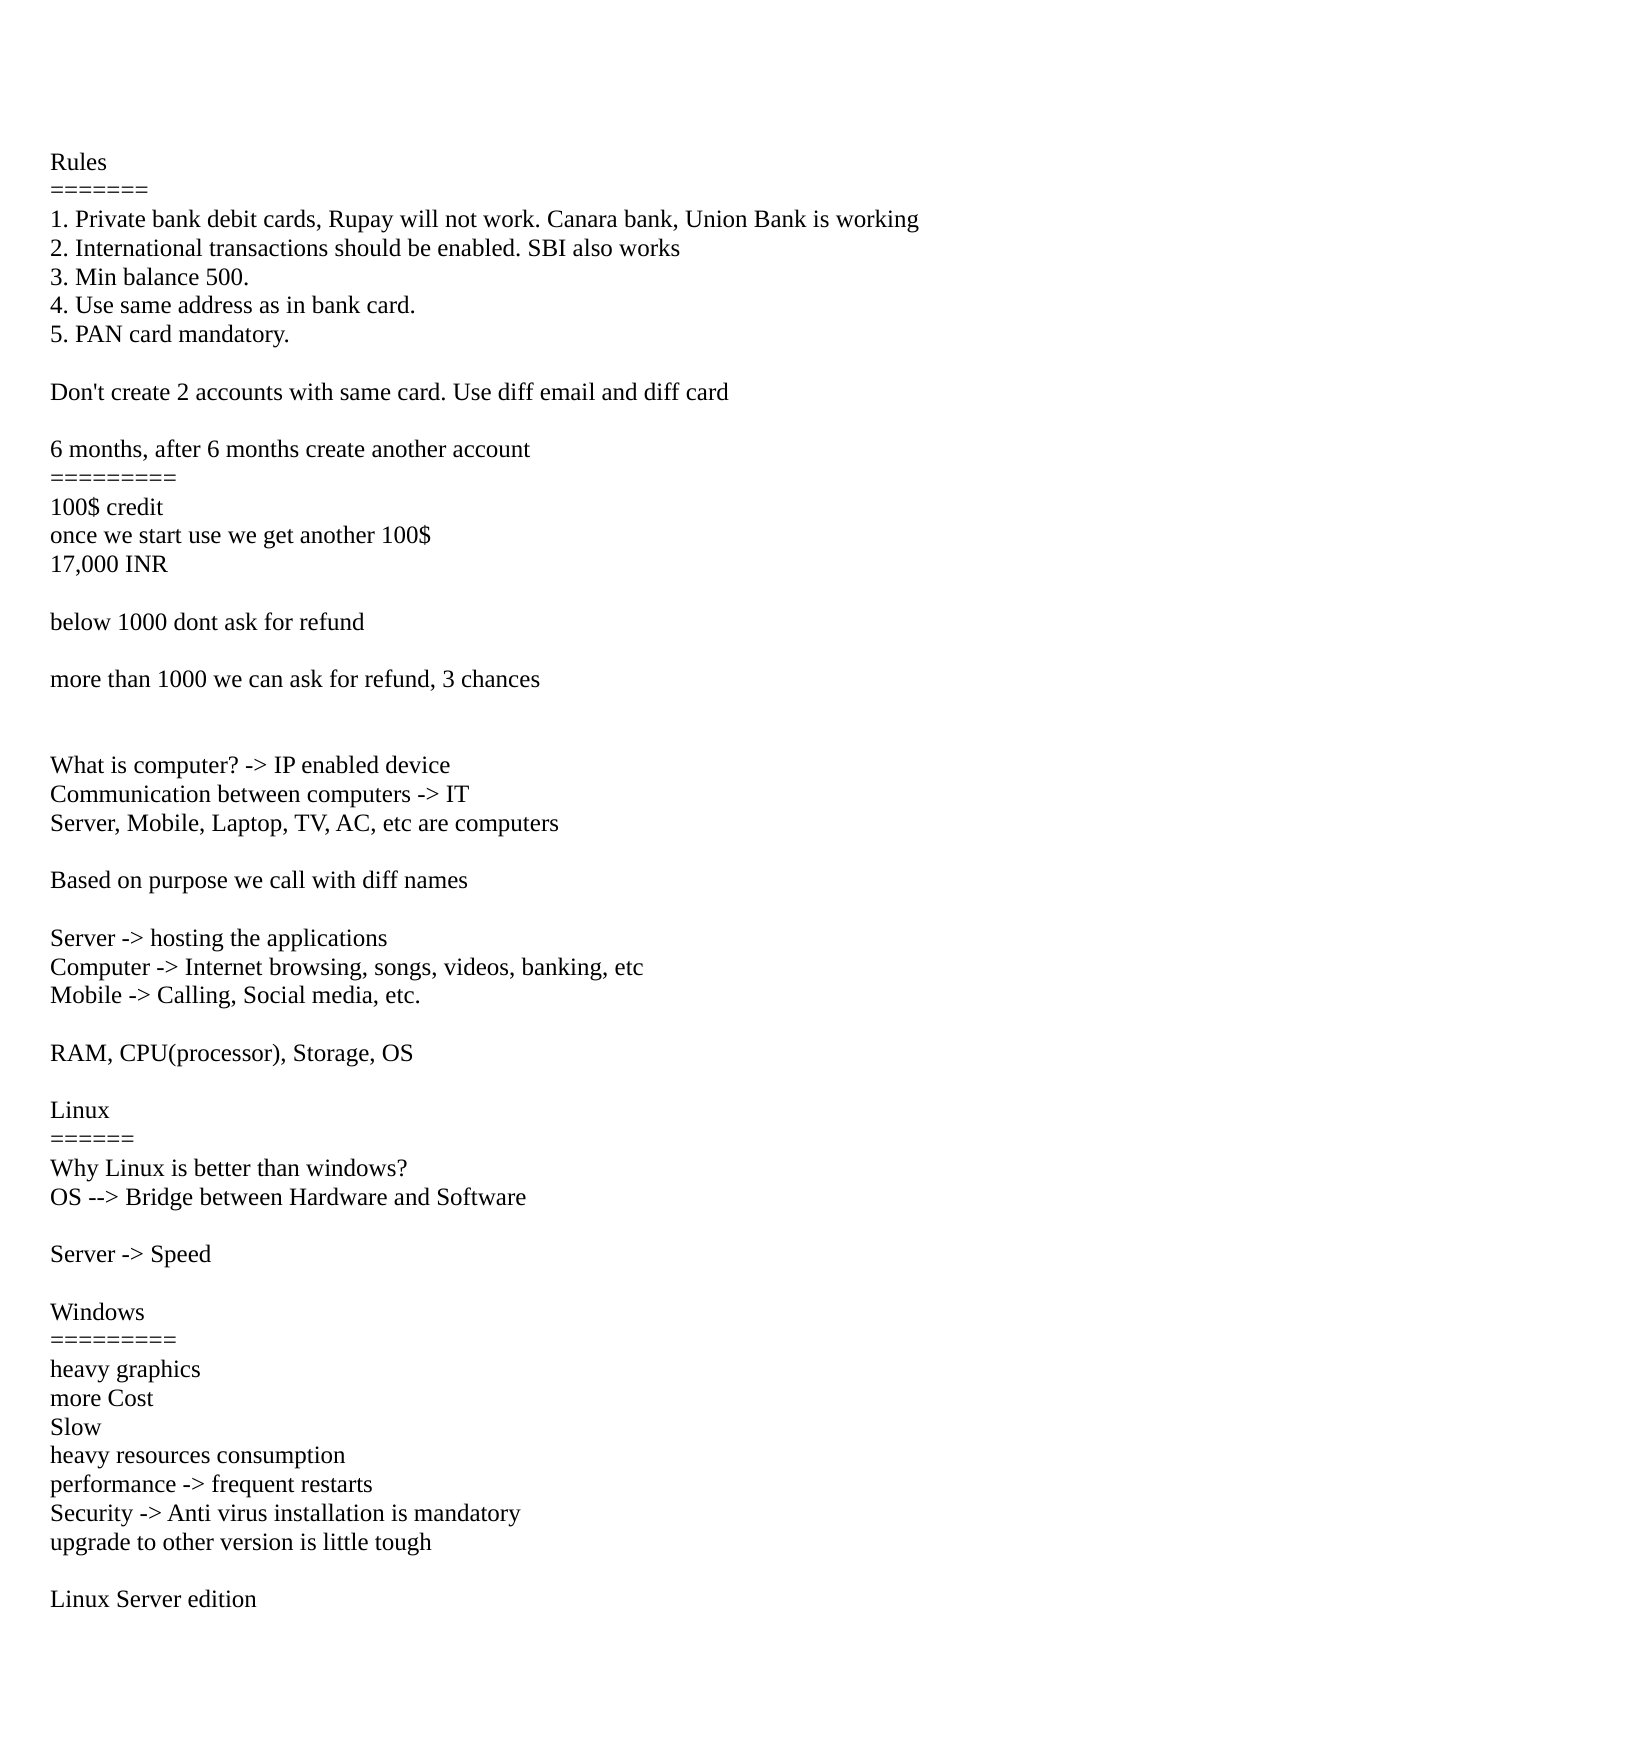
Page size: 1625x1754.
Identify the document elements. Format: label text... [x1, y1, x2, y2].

text Linux [50, 1096, 1562, 1124]
text Communication between computers -> IT [50, 779, 1562, 808]
text ======= [50, 176, 1562, 204]
text Computer -> Internet browsing, songs, videos, banking, etc [50, 952, 1562, 981]
text Why Linux is better than windows? [50, 1153, 1562, 1182]
text RAM, CPU(processor), Storage, OS [50, 1038, 1562, 1067]
text Windows [50, 1297, 1562, 1326]
text 17,000 INR [50, 549, 1562, 578]
text 3. Min balance 500. [50, 262, 1562, 291]
text heavy graphics [50, 1354, 1562, 1383]
text Linux Server edition [50, 1584, 1562, 1613]
text ====== [50, 1124, 1562, 1153]
text What is computer? -> IP enabled device [50, 751, 1562, 779]
text Server -> Speed [50, 1239, 1562, 1268]
text 1. Private bank debit cards, Rupay will not work. Canara bank, Union Bank is working [50, 204, 1562, 233]
text 4. Use same address as in bank card. [50, 291, 1562, 319]
text 5. PAN card mandatory. [50, 319, 1562, 348]
text Slow [50, 1412, 1562, 1441]
text Mobile -> Calling, Social media, etc. [50, 981, 1562, 1009]
text 100$ credit [50, 492, 1562, 521]
text ========= [50, 463, 1562, 492]
text Server, Mobile, Laptop, TV, AC, etc are computers [50, 808, 1562, 837]
text heavy resources consumption [50, 1441, 1562, 1469]
text Rules [50, 147, 1562, 176]
text more Cost [50, 1383, 1562, 1412]
text ========= [50, 1326, 1562, 1354]
text upgrade to other version is little tough [50, 1527, 1562, 1556]
text performance -> frequent restarts [50, 1469, 1562, 1498]
text Security -> Anti virus installation is mandatory [50, 1498, 1562, 1527]
text Based on purpose we call with diff names [50, 866, 1562, 894]
text OS --> Bridge between Hardware and Software [50, 1182, 1562, 1211]
text 2. International transactions should be enabled. SBI also works [50, 233, 1562, 262]
text Server -> hosting the applications [50, 923, 1562, 952]
text below 1000 dont ask for refund [50, 607, 1562, 636]
text 6 months, after 6 months create another account [50, 434, 1562, 463]
text once we start use we get another 100$ [50, 521, 1562, 549]
text Don't create 2 accounts with same card. Use diff email and diff card [50, 377, 1562, 406]
text more than 1000 we can ask for refund, 3 chances [50, 664, 1562, 693]
